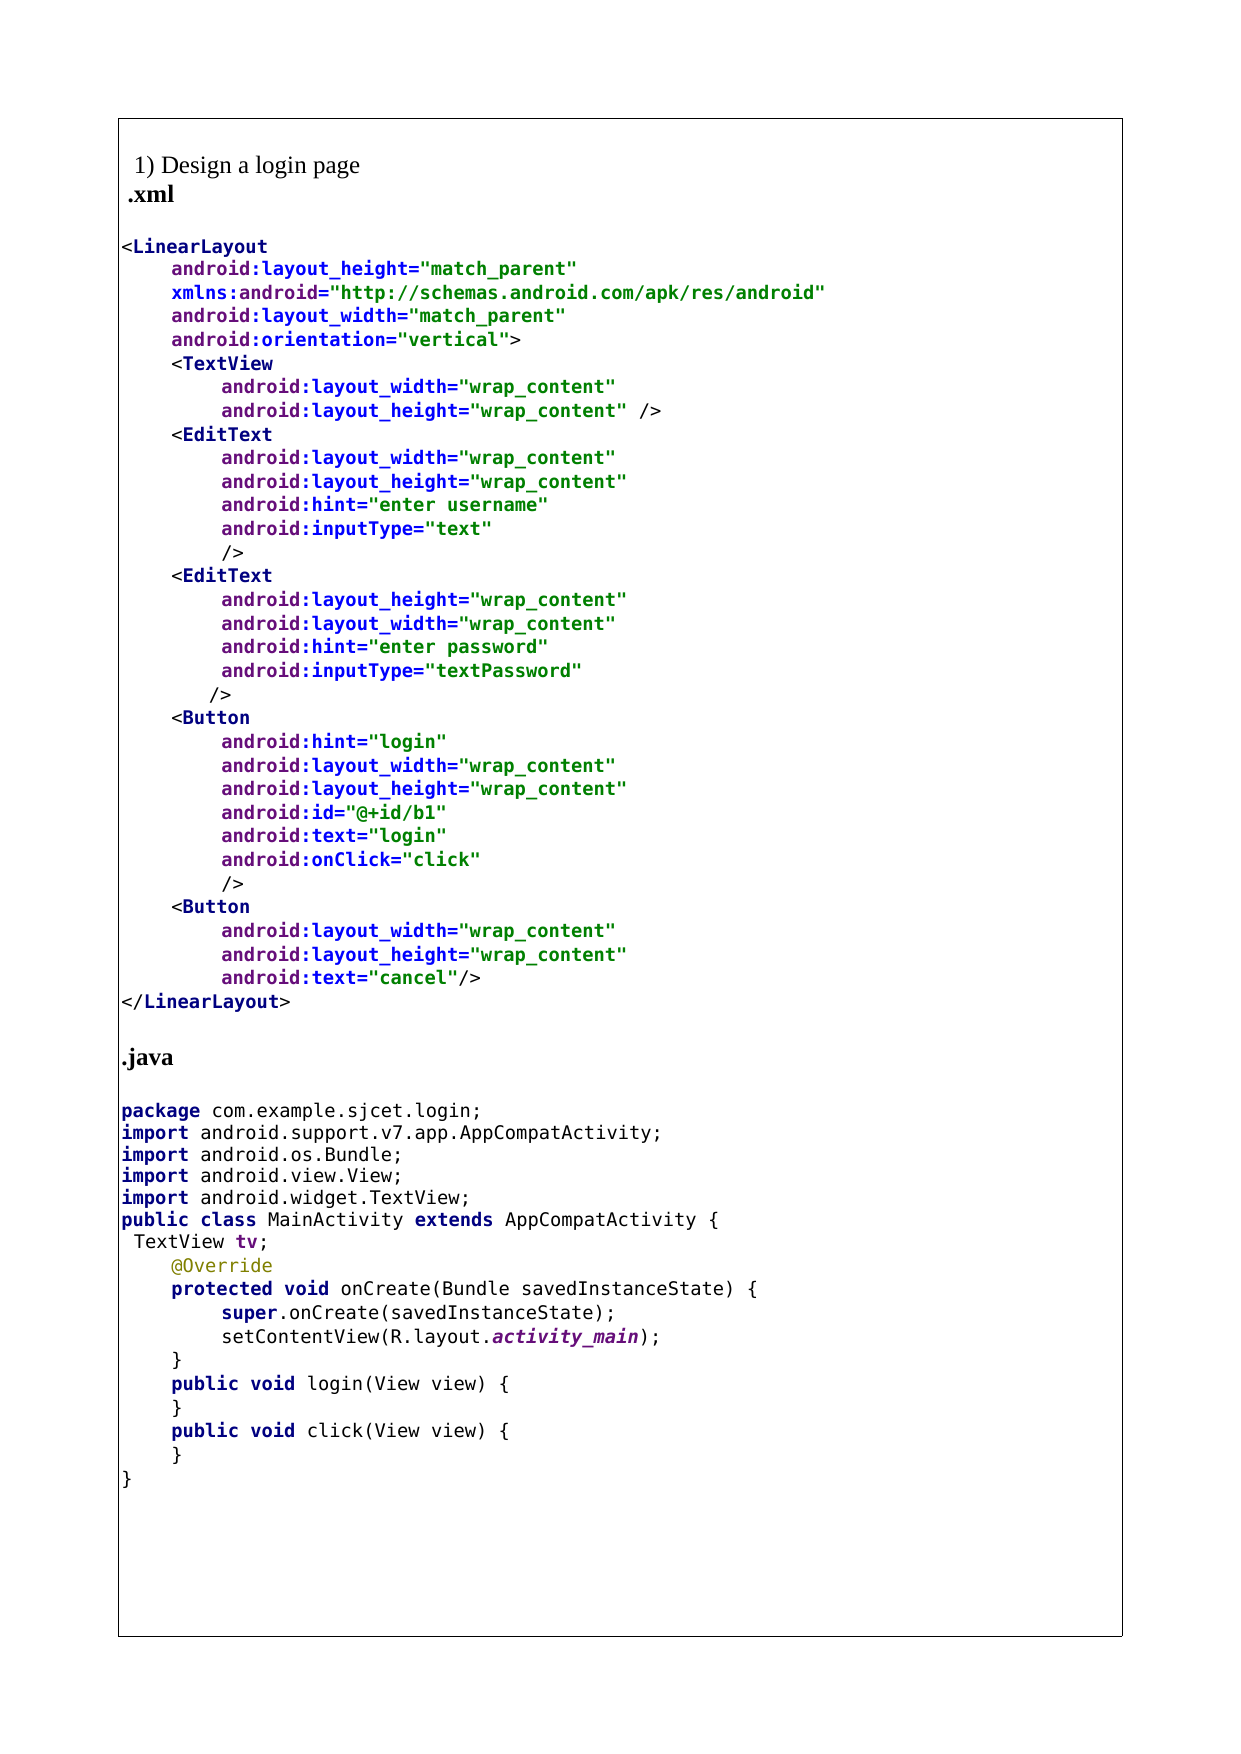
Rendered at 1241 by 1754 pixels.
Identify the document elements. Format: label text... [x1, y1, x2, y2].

text </LinearLayout> [121, 991, 1119, 1013]
text android:orientation="vertical"> [121, 329, 1119, 353]
text android:inputType="text" [121, 518, 1119, 542]
text android:inputType="textPassword" [121, 660, 1119, 684]
text android:text="cancel"/> [121, 967, 1119, 991]
text android:layout_width="wrap_content" [121, 754, 1119, 778]
text TextView tv; [121, 1231, 1119, 1255]
text <LinearLayout [121, 236, 1119, 258]
text protected void onCreate(Bundle savedInstanceState) { [121, 1278, 1119, 1302]
text } [121, 1397, 1119, 1420]
text /> [121, 873, 1119, 896]
text @Override [121, 1255, 1119, 1278]
text xmlns:android="http://schemas.android.com/apk/res/android" [121, 282, 1119, 305]
text public void click(View view) { [121, 1420, 1119, 1444]
text android:layout_height="match_parent" [121, 258, 1119, 282]
text android:text="login" [121, 826, 1119, 849]
text android:onClick="click" [121, 849, 1119, 873]
text android:hint="enter password" [121, 636, 1119, 660]
text 1) Design a login page [121, 150, 1119, 179]
text .xml [121, 179, 1119, 207]
text android:layout_width="wrap_content" [121, 447, 1119, 471]
text android:layout_height="wrap_content" /> [121, 400, 1119, 423]
text } [121, 1468, 1119, 1489]
text android:layout_width="wrap_content" [121, 613, 1119, 636]
text .java [121, 1042, 1119, 1071]
text <Button [121, 896, 1119, 920]
text android:layout_width="match_parent" [121, 305, 1119, 329]
text <Button [121, 707, 1119, 731]
text import android.support.v7.app.AppCompatActivity; [121, 1122, 1119, 1144]
text <EditText [121, 423, 1119, 447]
text android:hint="enter username" [121, 494, 1119, 518]
text public void login(View view) { [121, 1373, 1119, 1397]
text android:layout_height="wrap_content" [121, 944, 1119, 967]
text /> [121, 684, 1119, 707]
text android:layout_height="wrap_content" [121, 471, 1119, 494]
text import android.widget.TextView; [121, 1187, 1119, 1209]
text android:hint="login" [121, 731, 1119, 754]
text android:layout_width="wrap_content" [121, 376, 1119, 400]
text android:layout_height="wrap_content" [121, 778, 1119, 802]
text android:layout_height="wrap_content" [121, 589, 1119, 613]
text android:id="@+id/b1" [121, 802, 1119, 826]
text package com.example.sjcet.login; [121, 1100, 1119, 1122]
text import android.os.Bundle; [121, 1144, 1119, 1166]
text public class MainActivity extends AppCompatActivity { [121, 1209, 1119, 1231]
text <TextView [121, 353, 1119, 376]
text android:layout_width="wrap_content" [121, 920, 1119, 944]
text import android.view.View; [121, 1166, 1119, 1187]
text setContentView(R.layout.activity_main); [121, 1326, 1119, 1349]
text super.onCreate(savedInstanceState); [121, 1302, 1119, 1326]
text <EditText [121, 565, 1119, 589]
text } [121, 1349, 1119, 1373]
text } [121, 1444, 1119, 1468]
text /> [121, 542, 1119, 565]
